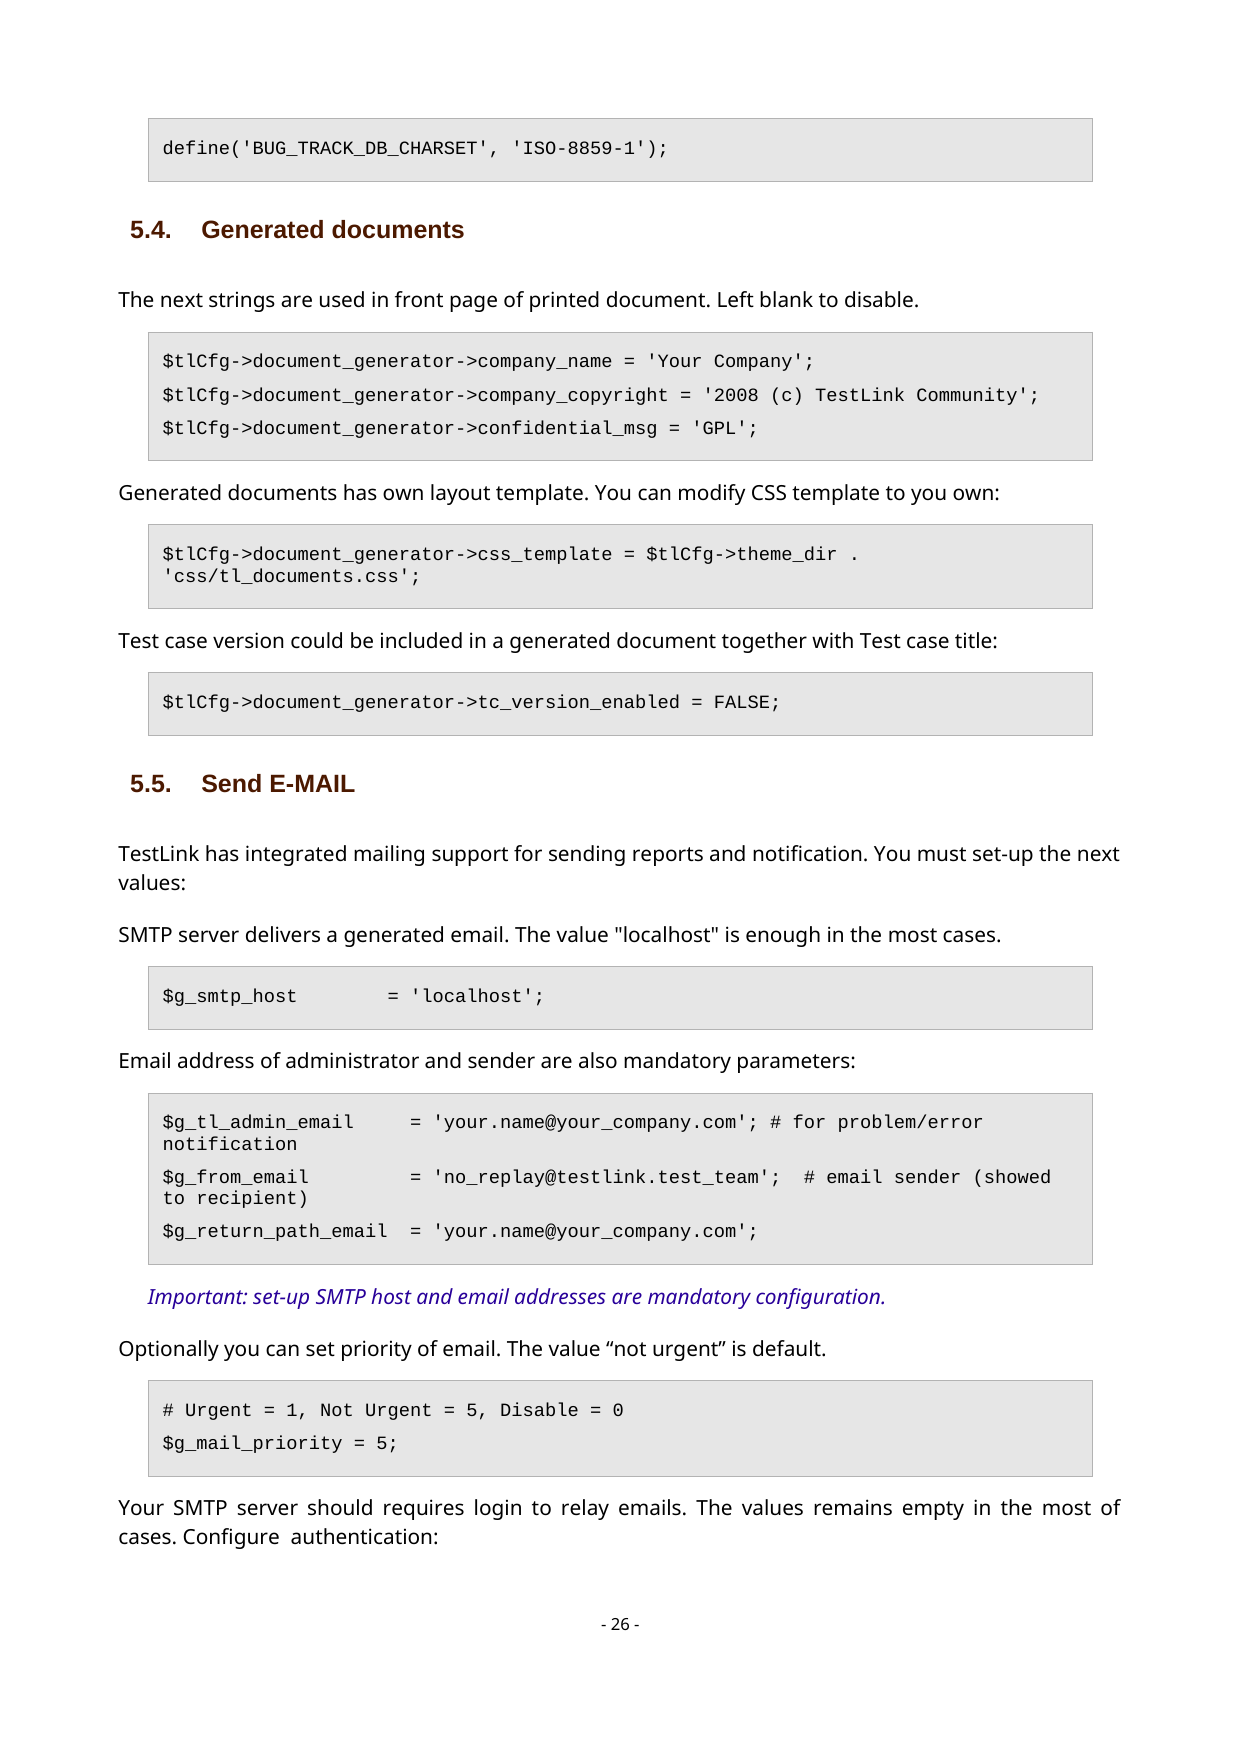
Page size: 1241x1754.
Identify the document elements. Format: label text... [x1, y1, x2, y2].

text Your SMTP server should requires login to relay emails. The values remains empty in the most of cases. Configure authentication: [118, 1493, 1122, 1550]
text $tlCfg->document_generator->css_template = $tlCfg->theme_dir . 'css/tl_documents.css'; [149, 525, 1092, 608]
text $tlCfg->document_generator->company_name = 'Your Company'; [149, 333, 1092, 365]
subtitle Send E-MAIL [130, 770, 1110, 798]
text $tlCfg->document_generator->tc_version_enabled = FALSE; [149, 673, 1092, 735]
text TestLink has integrated mailing support for sending reports and notification. You must set-up the next values: [118, 839, 1122, 896]
text Email address of administrator and sender are also mandatory parameters: [118, 1046, 1122, 1075]
text $g_tl_admin_email = 'your.name@your_company.com'; # for problem/error notification [149, 1094, 1092, 1147]
text $tlCfg->document_generator->confidential_msg = 'GPL'; [149, 398, 1092, 460]
text Test case version could be included in a generated document together with Test case title: [118, 626, 1122, 654]
text Optionally you can set priority of email. The value “not urgent” is default. [118, 1334, 1122, 1362]
text $tlCfg->document_generator->company_copyright = '2008 (c) TestLink Community'; [149, 365, 1092, 398]
text SMTP server delivers a generated email. The value "localhost" is enough in the most cases. [118, 920, 1122, 948]
subtitle Generated documents [130, 216, 1110, 244]
text $g_from_email = 'no_replay@testlink.test_team'; # email sender (showed to recipient) [149, 1147, 1092, 1201]
text Important: set-up SMTP host and email addresses are mandatory configuration. [148, 1282, 1122, 1310]
text $g_return_path_email = 'your.name@your_company.com'; [149, 1201, 1092, 1264]
text Generated documents has own layout template. You can modify CSS template to you own: [118, 478, 1122, 507]
text The next strings are used in front page of printed document. Left blank to disable. [118, 285, 1122, 314]
text define('BUG_TRACK_DB_CHARSET', 'ISO-8859-1'); [149, 119, 1092, 181]
text $g_mail_priority = 5; [149, 1413, 1092, 1476]
text # Urgent = 1, Not Urgent = 5, Disable = 0 [149, 1381, 1092, 1413]
text $g_smtp_host = 'localhost'; [149, 967, 1092, 1029]
